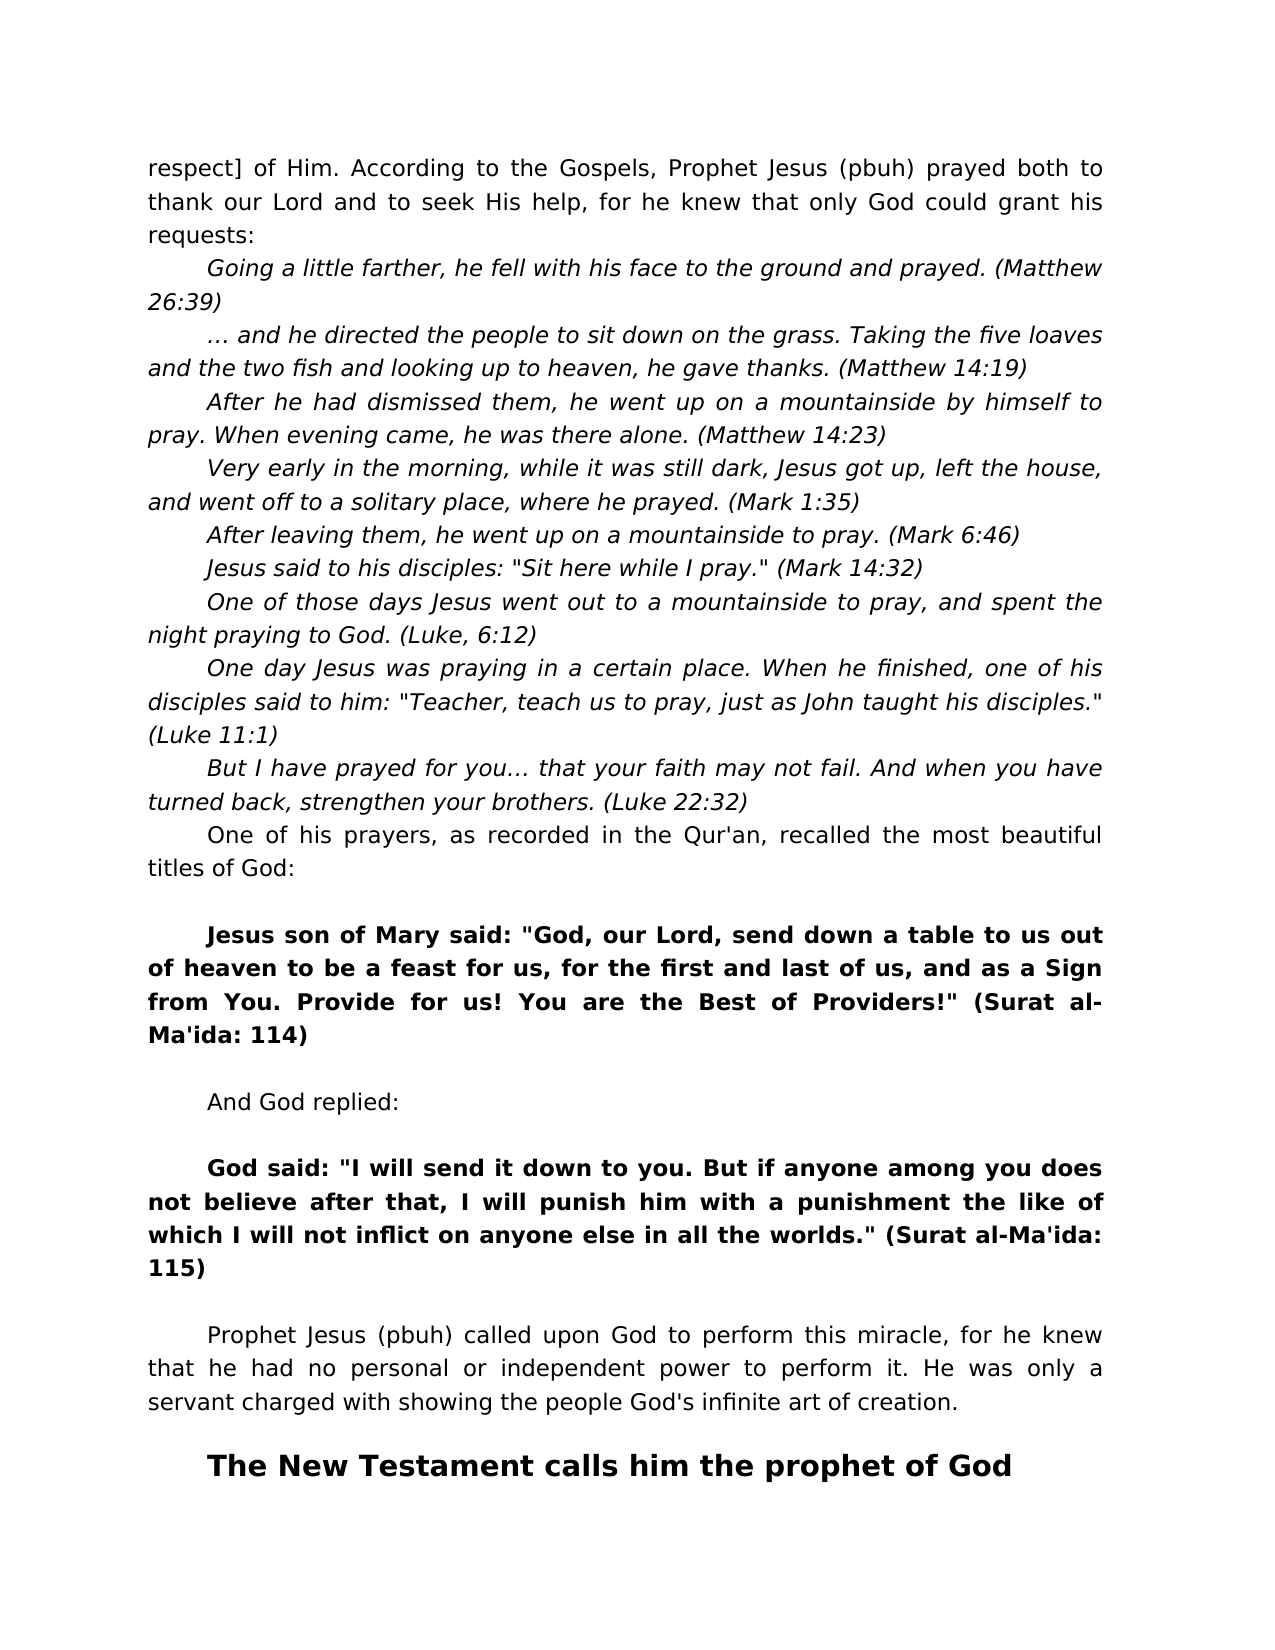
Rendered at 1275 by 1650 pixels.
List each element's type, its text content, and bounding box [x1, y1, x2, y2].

text … and he directed the people to sit down on the grass. Taking the five loaves and the two fish and looking up to heaven, he gave thanks. (Matthew 14:19) [148, 317, 1104, 383]
text Prophet Jesus (pbuh) called upon God to perform this miracle, for he knew that he had no personal or independent power to perform it. He was only a servant charged with showing the people God's infinite art of creation. [148, 1317, 1104, 1417]
text God said: "I will send it down to you. But if anyone among you does not believe after that, I will punish him with a punishment the like of which I will not inflict on anyone else in all the worlds." (Surat al-Ma'ida: 115) [148, 1150, 1104, 1283]
text And God replied: [148, 1083, 1104, 1117]
text Jesus said to his disciples: "Sit here while I pray." (Mark 14:32) [148, 550, 1104, 583]
text Jesus son of Mary said: "God, our Lord, send down a table to us out of heaven to be a feast for us, for the first and last of us, and as a Sign from You. Provide for us! You are the Best of Providers!" (Surat al-Ma'ida: 114) [148, 917, 1104, 1050]
text The New Testament calls him the prophet of God [148, 1450, 1104, 1483]
text respect] of Him. According to the Gospels, Prophet Jesus (pbuh) prayed both to thank our Lord and to seek His help, for he knew that only God could grant his requests: [148, 150, 1104, 250]
text One day Jesus was praying in a certain place. When he finished, one of his disciples said to him: "Teacher, teach us to pray, just as John taught his disciples." (Luke 11:1) [148, 650, 1104, 750]
text After leaving them, he went up on a mountainside to pray. (Mark 6:46) [148, 517, 1104, 550]
text Going a little farther, he fell with his face to the ground and prayed. (Matthew 26:39) [148, 250, 1104, 317]
text Very early in the morning, while it was still dark, Jesus got up, left the house, and went off to a solitary place, where he prayed. (Mark 1:35) [148, 450, 1104, 517]
text But I have prayed for you… that your faith may not fail. And when you have turned back, strengthen your brothers. (Luke 22:32) [148, 750, 1104, 817]
text One of those days Jesus went out to a mountainside to pray, and spent the night praying to God. (Luke, 6:12) [148, 583, 1104, 650]
text After he had dismissed them, he went up on a mountainside by himself to pray. When evening came, he was there alone. (Matthew 14:23) [148, 383, 1104, 450]
text One of his prayers, as recorded in the Qur'an, recalled the most beautiful titles of God: [148, 817, 1104, 883]
